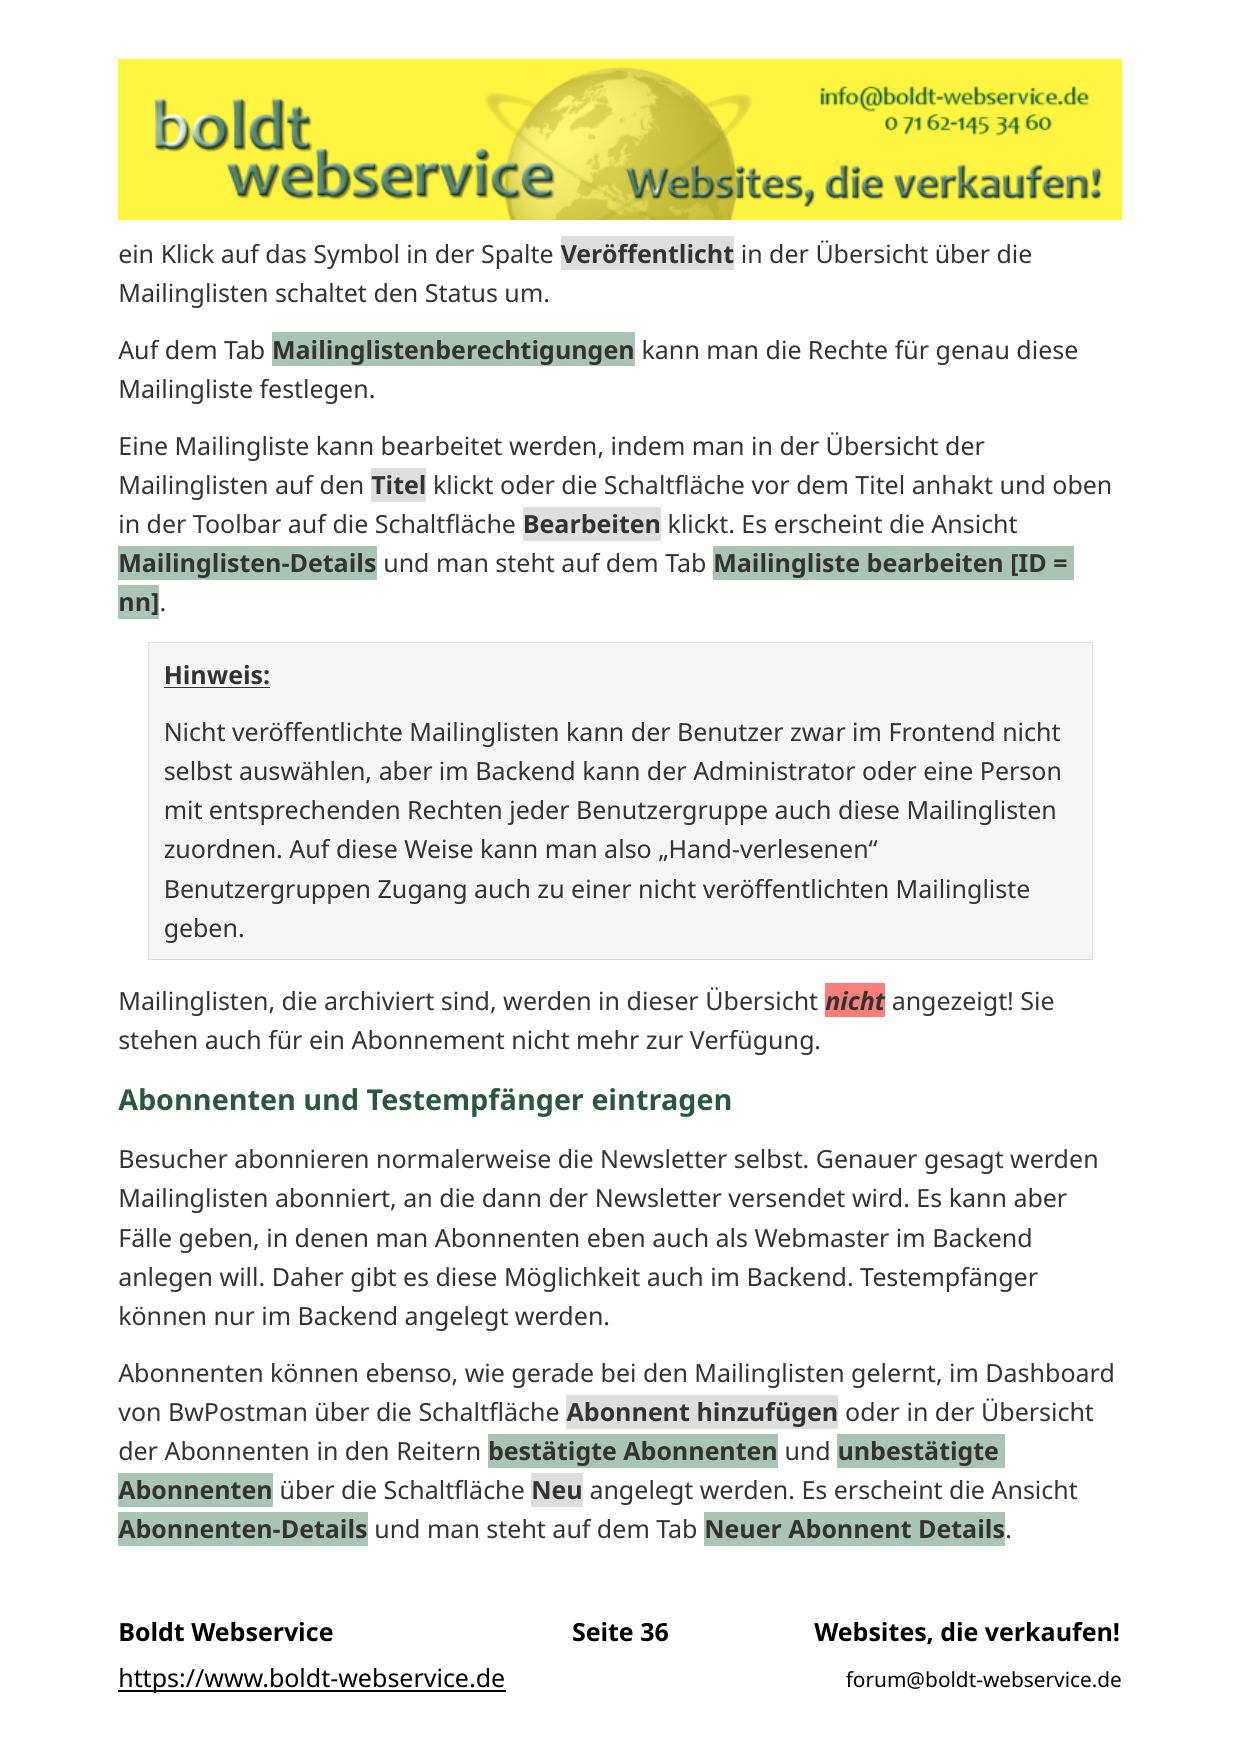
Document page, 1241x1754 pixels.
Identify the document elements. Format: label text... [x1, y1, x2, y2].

text Hinweis: [149, 643, 1092, 692]
text Mailinglisten, die archiviert sind, werden in dieser Übersicht nicht angezeigt! Sie stehen auch für ein Abonnement nicht mehr zur Verfügung. [118, 983, 1122, 1056]
text ein Klick auf das Symbol in der Spalte Veröffentlicht in der Übersicht über die Mailinglisten schaltet den Status um. [118, 236, 1122, 309]
text Besucher abonnieren normalerweise die Newsletter selbst. Genauer gesagt werden Mailinglisten abonniert, an die dann der Newsletter versendet wird. Es kann aber Fälle geben, in denen man Abonnenten eben auch als Webmaster im Backend anlegen will. Daher gibt es diese Möglichkeit auch im Backend. Testempfänger können nur im Backend angelegt werden. [118, 1142, 1122, 1333]
subtitle Abonnenten und Testempfänger eintragen [118, 1079, 1122, 1118]
text Eine Mailingliste kann bearbeitet werden, indem man in der Übersicht der Mailinglisten auf den Titel klickt oder die Schaltfläche vor dem Titel anhakt und oben in der Toolbar auf die Schaltfläche Bearbeiten klickt. Es erscheint die Ansicht Mailinglisten-Details und man steht auf dem Tab Mailingliste bearbeiten [ID = nn]. [118, 428, 1122, 619]
text Abonnenten können ebenso, wie gerade bei den Mailinglisten gelernt, im Dashboard von BwPostman über die Schaltfläche Abonnent hinzufügen oder in der Übersicht der Abonnenten in den Reitern bestätigte Abonnenten und unbestätigte Abonnenten über die Schaltfläche Neu angelegt werden. Es erscheint die Ansicht Abonnenten-Details und man steht auf dem Tab Neuer Abonnent Details. [118, 1356, 1122, 1546]
text Nicht veröffentlichte Mailinglisten kann der Benutzer zwar im Frontend nicht selbst auswählen, aber im Backend kann der Administrator oder eine Person mit entsprechenden Rechten jeder Benutzergruppe auch diese Mailinglisten zuordnen. Auf diese Weise kann man also „Hand-verlesenen“ Benutzergruppen Zugang auch zu einer nicht veröffentlichten Mailingliste geben. [149, 699, 1092, 959]
text Auf dem Tab Mailinglistenberechtigungen kann man die Rechte für genau diese Mailingliste festlegen. [118, 332, 1122, 406]
picture [118, 59, 1123, 220]
